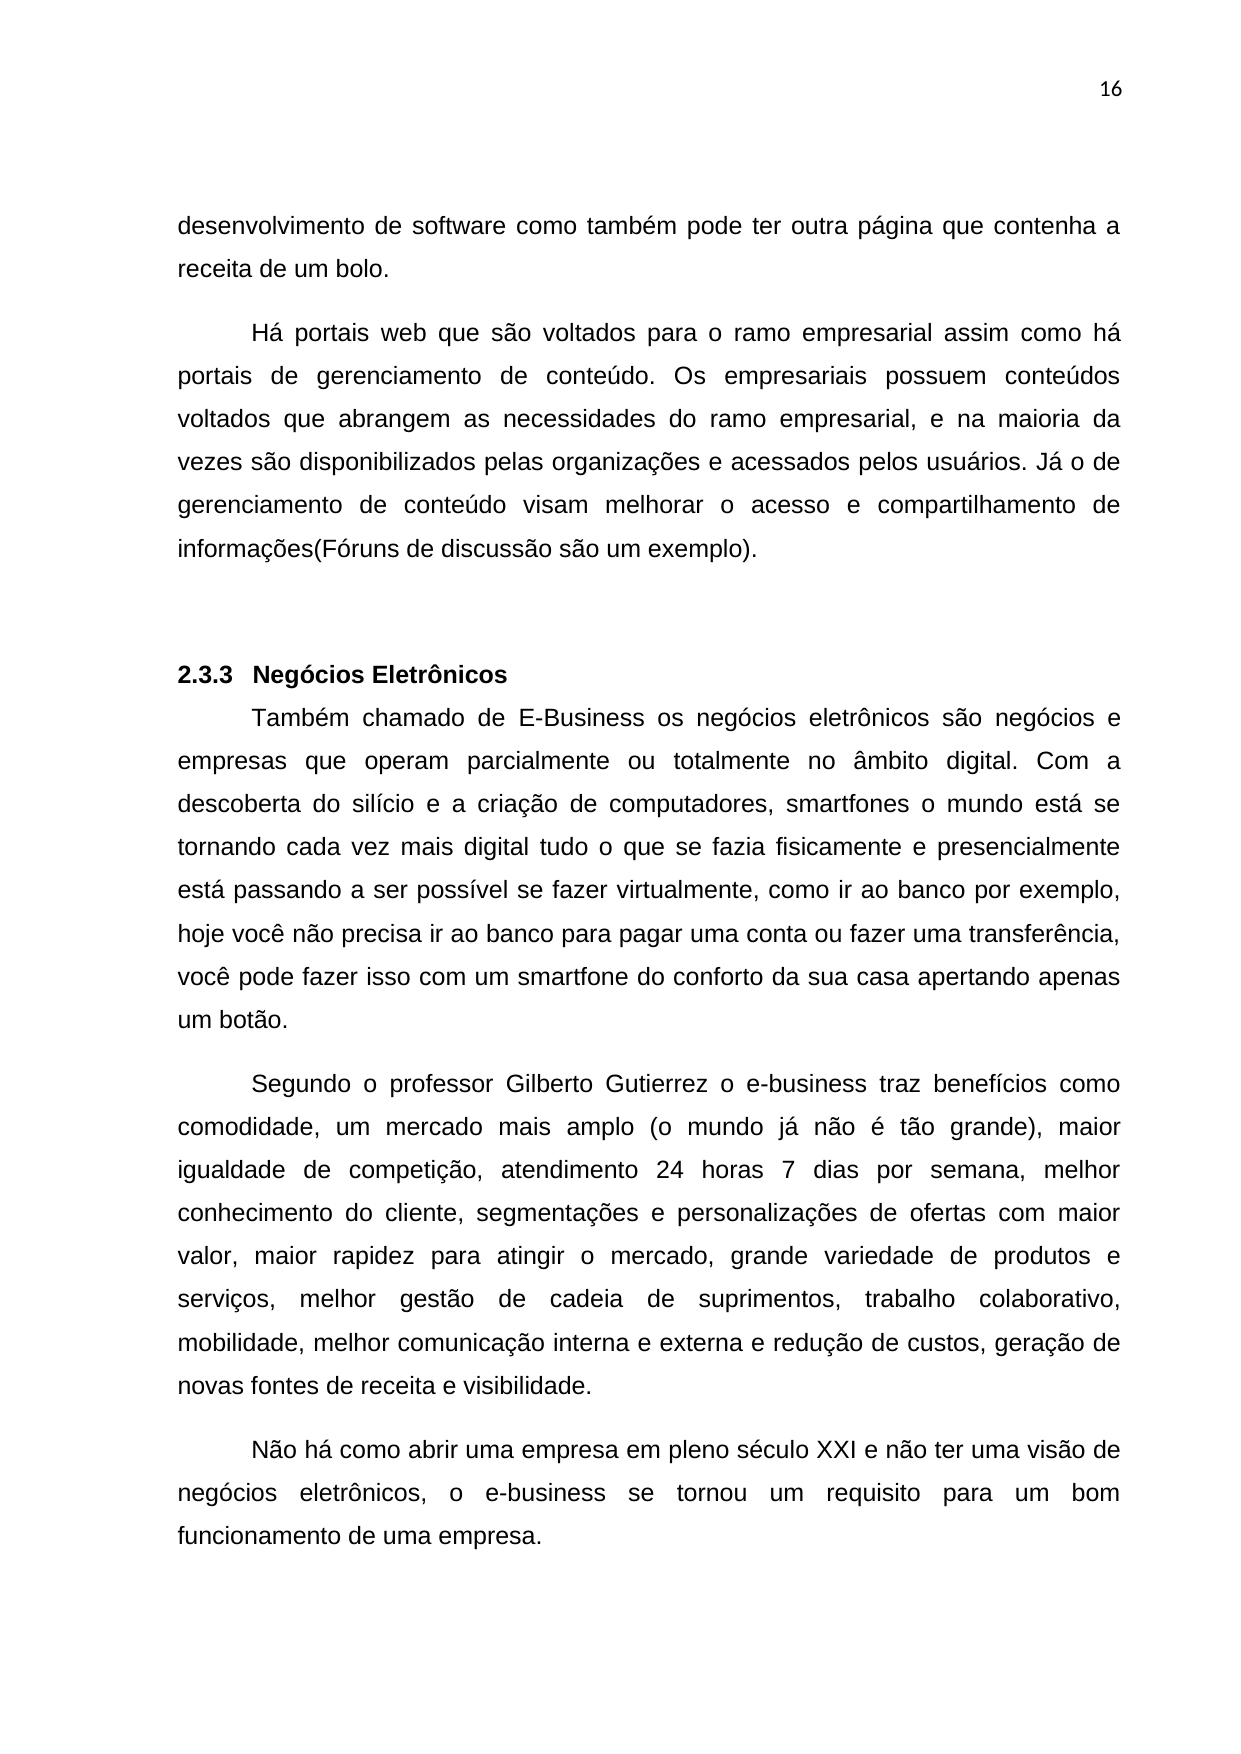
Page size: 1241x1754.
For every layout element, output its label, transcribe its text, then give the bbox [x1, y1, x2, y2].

text desenvolvimento de software como também pode ter outra página que contenha a receita de um bolo. [177, 211, 1122, 283]
subtitle Negócios Eletrônicos [177, 660, 1122, 688]
text Não há como abrir uma empresa em pleno século XXI e não ter uma visão de negócios eletrônicos, o e-business se tornou um requisito para um bom funcionamento de uma empresa. [177, 1434, 1122, 1549]
text Há portais web que são voltados para o ramo empresarial assim como há portais de gerenciamento de conteúdo. Os empresariais possuem conteúdos voltados que abrangem as necessidades do ramo empresarial, e na maioria da vezes são disponibilizados pelas organizações e acessados pelos usuários. Já o de gerenciamento de conteúdo visam melhorar o acesso e compartilhamento de informações(Fóruns de discussão são um exemplo). [177, 318, 1122, 562]
text Segundo o professor Gilberto Gutierrez o e-business traz benefícios como comodidade, um mercado mais amplo (o mundo já não é tão grande), maior igualdade de competição, atendimento 24 horas 7 dias por semana, melhor conhecimento do cliente, segmentações e personalizações de ofertas com maior valor, maior rapidez para atingir o mercado, grande variedade de produtos e serviços, melhor gestão de cadeia de suprimentos, trabalho colaborativo, mobilidade, melhor comunicação interna e externa e redução de custos, geração de novas fontes de receita e visibilidade. [177, 1069, 1122, 1399]
text Também chamado de E-Business os negócios eletrônicos são negócios e empresas que operam parcialmente ou totalmente no âmbito digital. Com a descoberta do silício e a criação de computadores, smartfones o mundo está se tornando cada vez mais digital tudo o que se fazia fisicamente e presencialmente está passando a ser possível se fazer virtualmente, como ir ao banco por exemplo, hoje você não precisa ir ao banco para pagar uma conta ou fazer uma transferência, você pode fazer isso com um smartfone do conforto da sua casa apertando apenas um botão. [177, 703, 1122, 1033]
